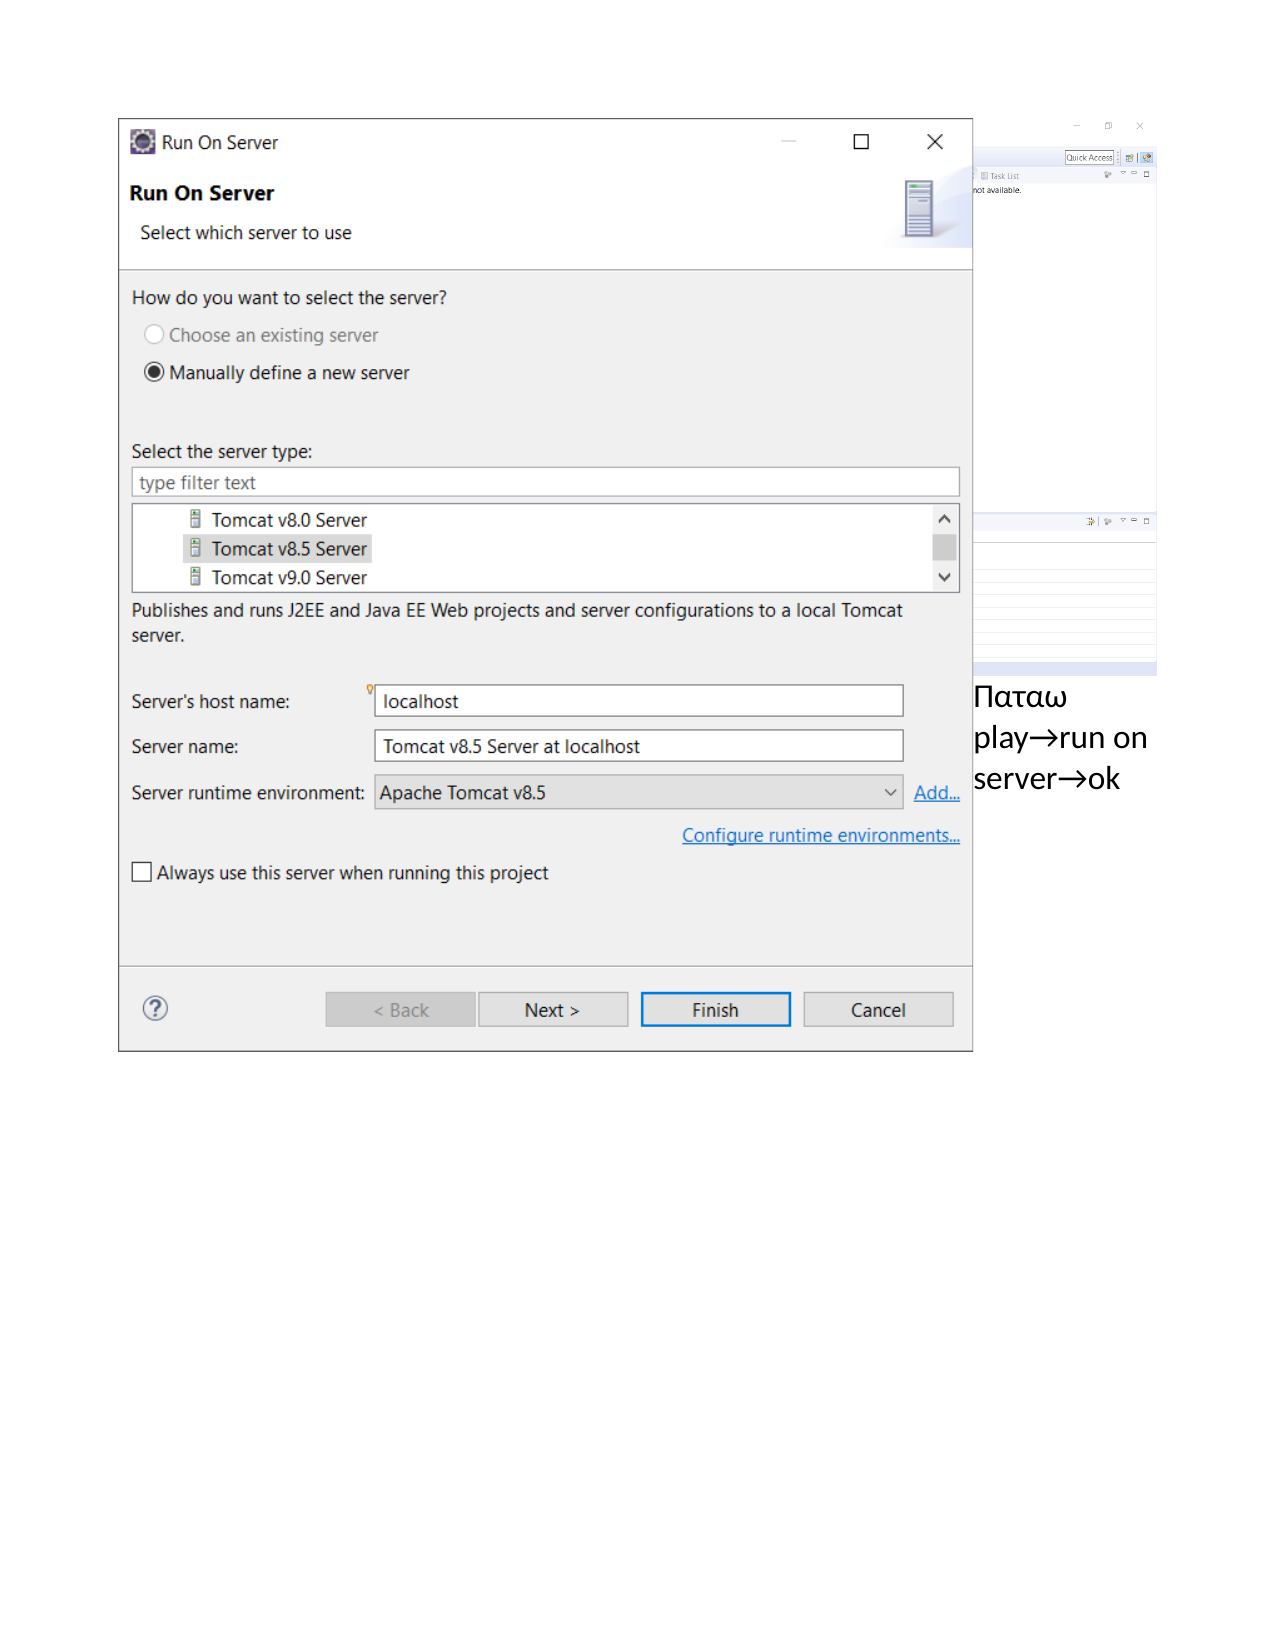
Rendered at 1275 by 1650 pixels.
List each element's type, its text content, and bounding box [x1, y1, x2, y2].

text Παταω play→run on server→ok [974, 676, 1157, 797]
